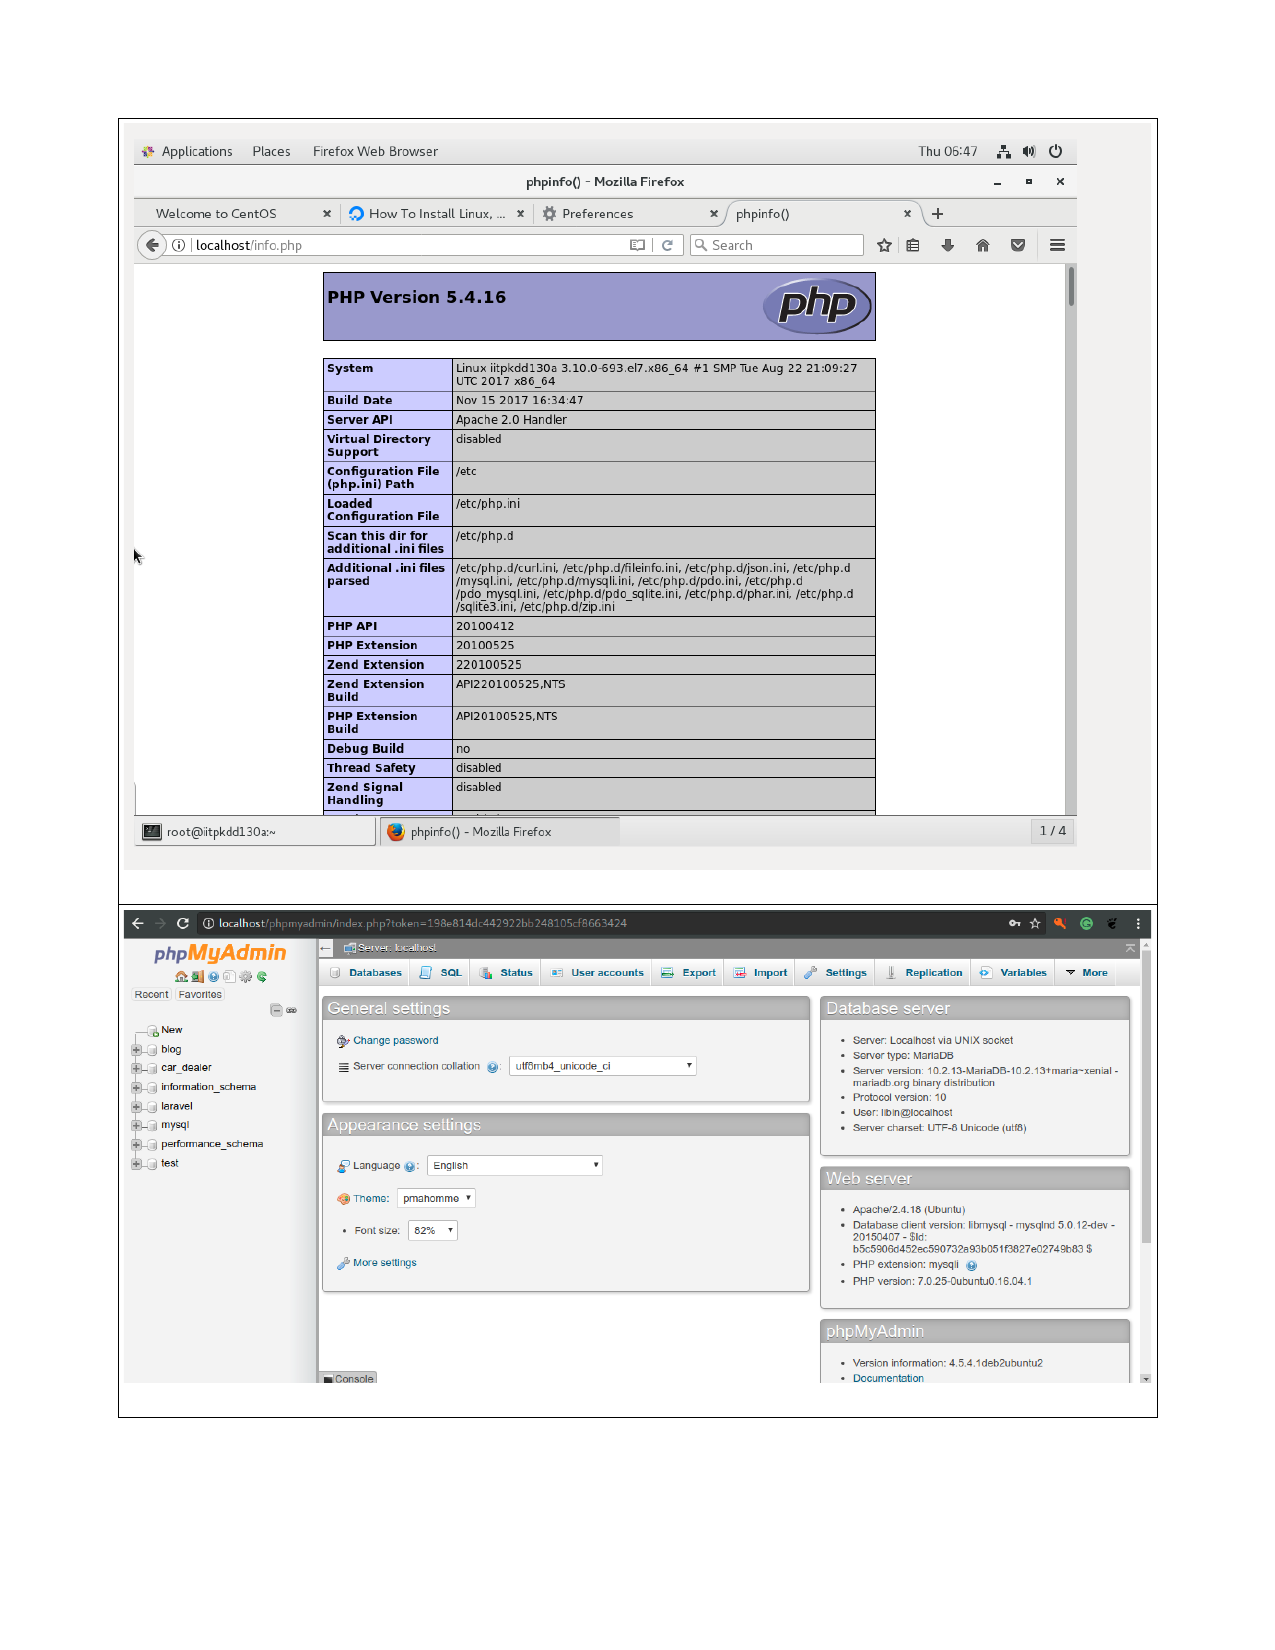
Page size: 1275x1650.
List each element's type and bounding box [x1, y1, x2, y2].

picture [123, 123, 1152, 870]
table_cell [119, 119, 1157, 904]
picture [123, 910, 1152, 1383]
table_cell [119, 905, 1157, 1417]
